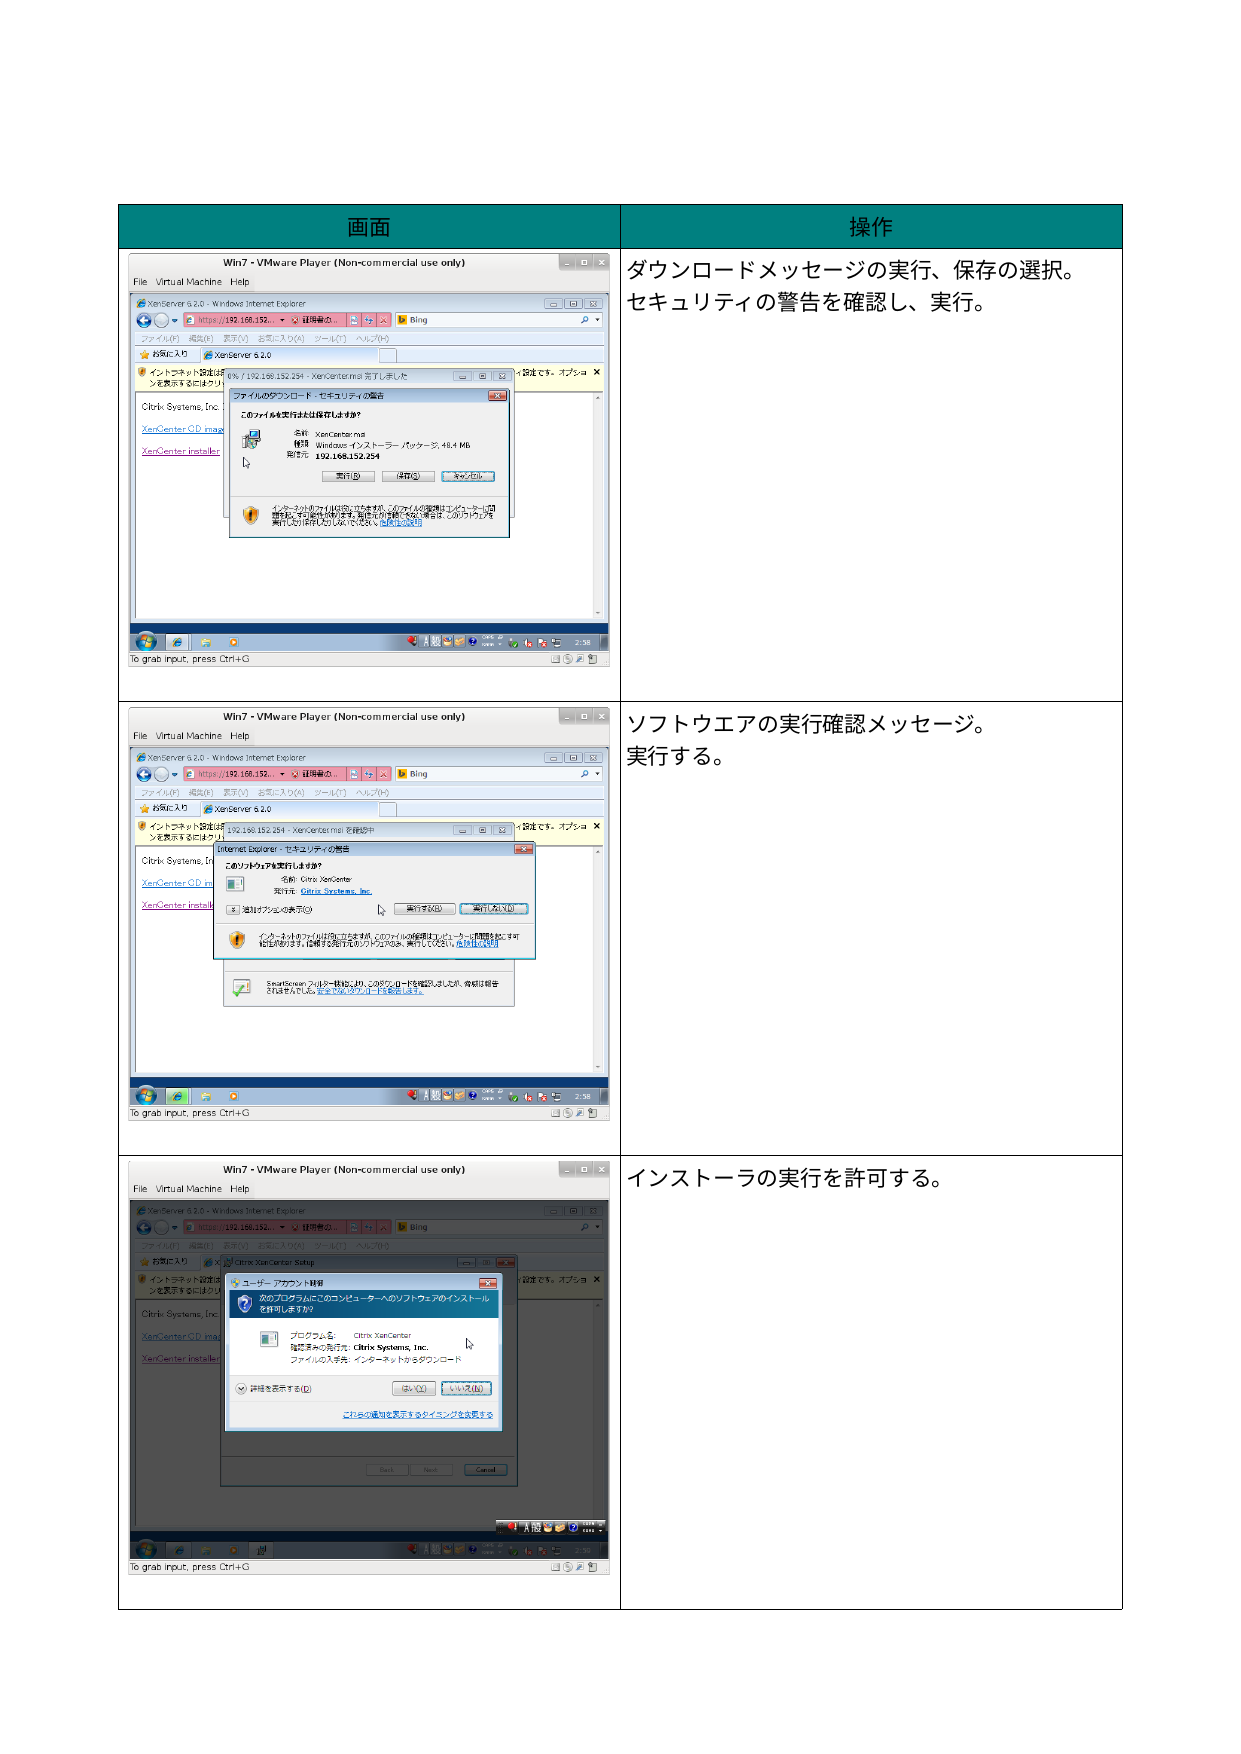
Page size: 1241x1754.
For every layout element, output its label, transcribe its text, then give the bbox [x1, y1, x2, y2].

table_cell インストーラの実行を許可する。 [621, 1156, 1122, 1609]
picture [128, 1161, 610, 1575]
table_cell ソフトウエアの実行確認メッセージ。 実行する。 [621, 702, 1122, 1155]
table_cell [119, 254, 620, 701]
table_header 操作 [621, 205, 1122, 248]
picture [128, 253, 610, 667]
table_cell ダウンロードメッセージの実行、保存の選択。 セキュリティの警告を確認し、実行。 [621, 249, 1122, 701]
table_cell [119, 1156, 620, 1609]
picture [128, 707, 610, 1121]
table_header 画面 [119, 205, 620, 248]
table_cell [119, 702, 620, 1155]
table_cell [119, 249, 620, 253]
